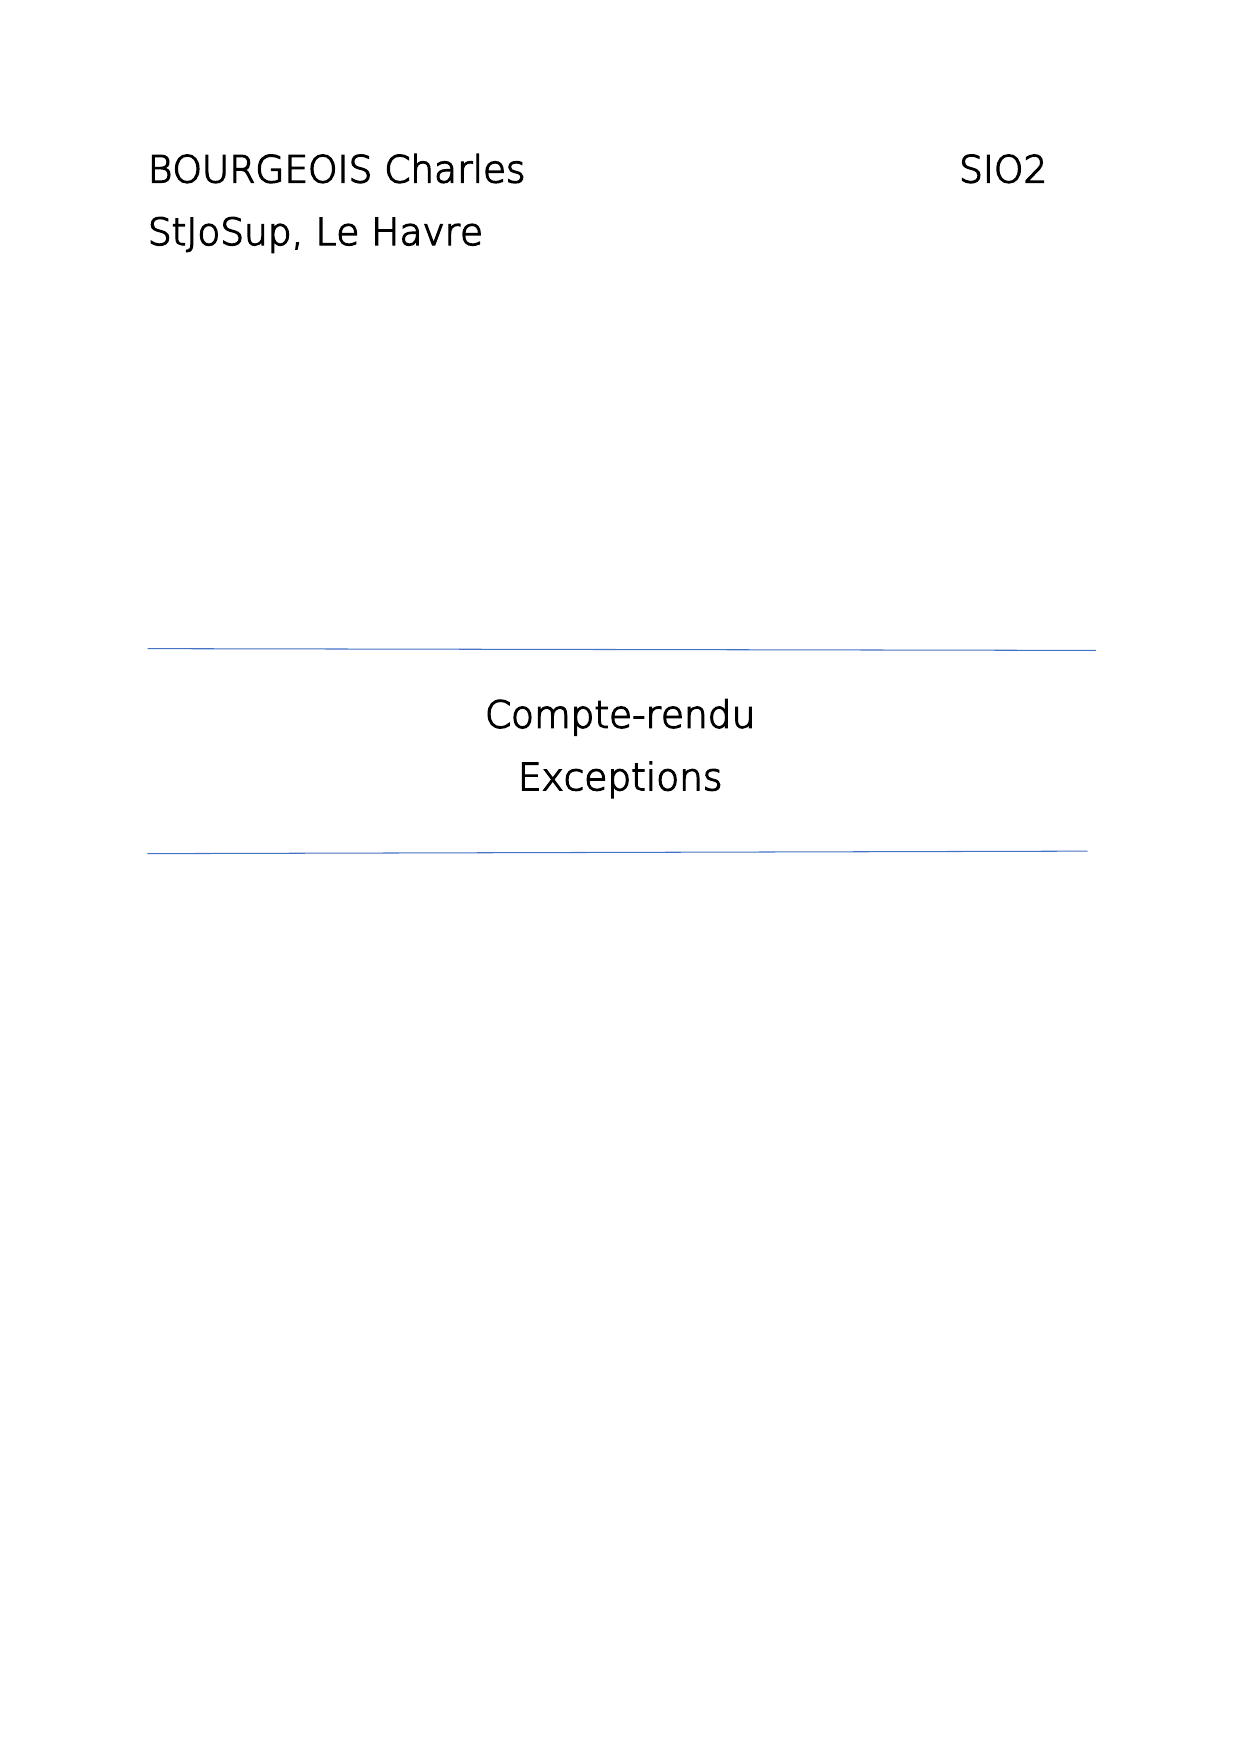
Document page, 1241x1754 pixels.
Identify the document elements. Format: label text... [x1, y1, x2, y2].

text Exceptions [148, 755, 1092, 799]
text BOURGEOIS Charles SIO2 [148, 148, 1092, 191]
text StJoSup, Le Havre [148, 210, 1092, 254]
text Compte-rendu [148, 693, 1092, 737]
